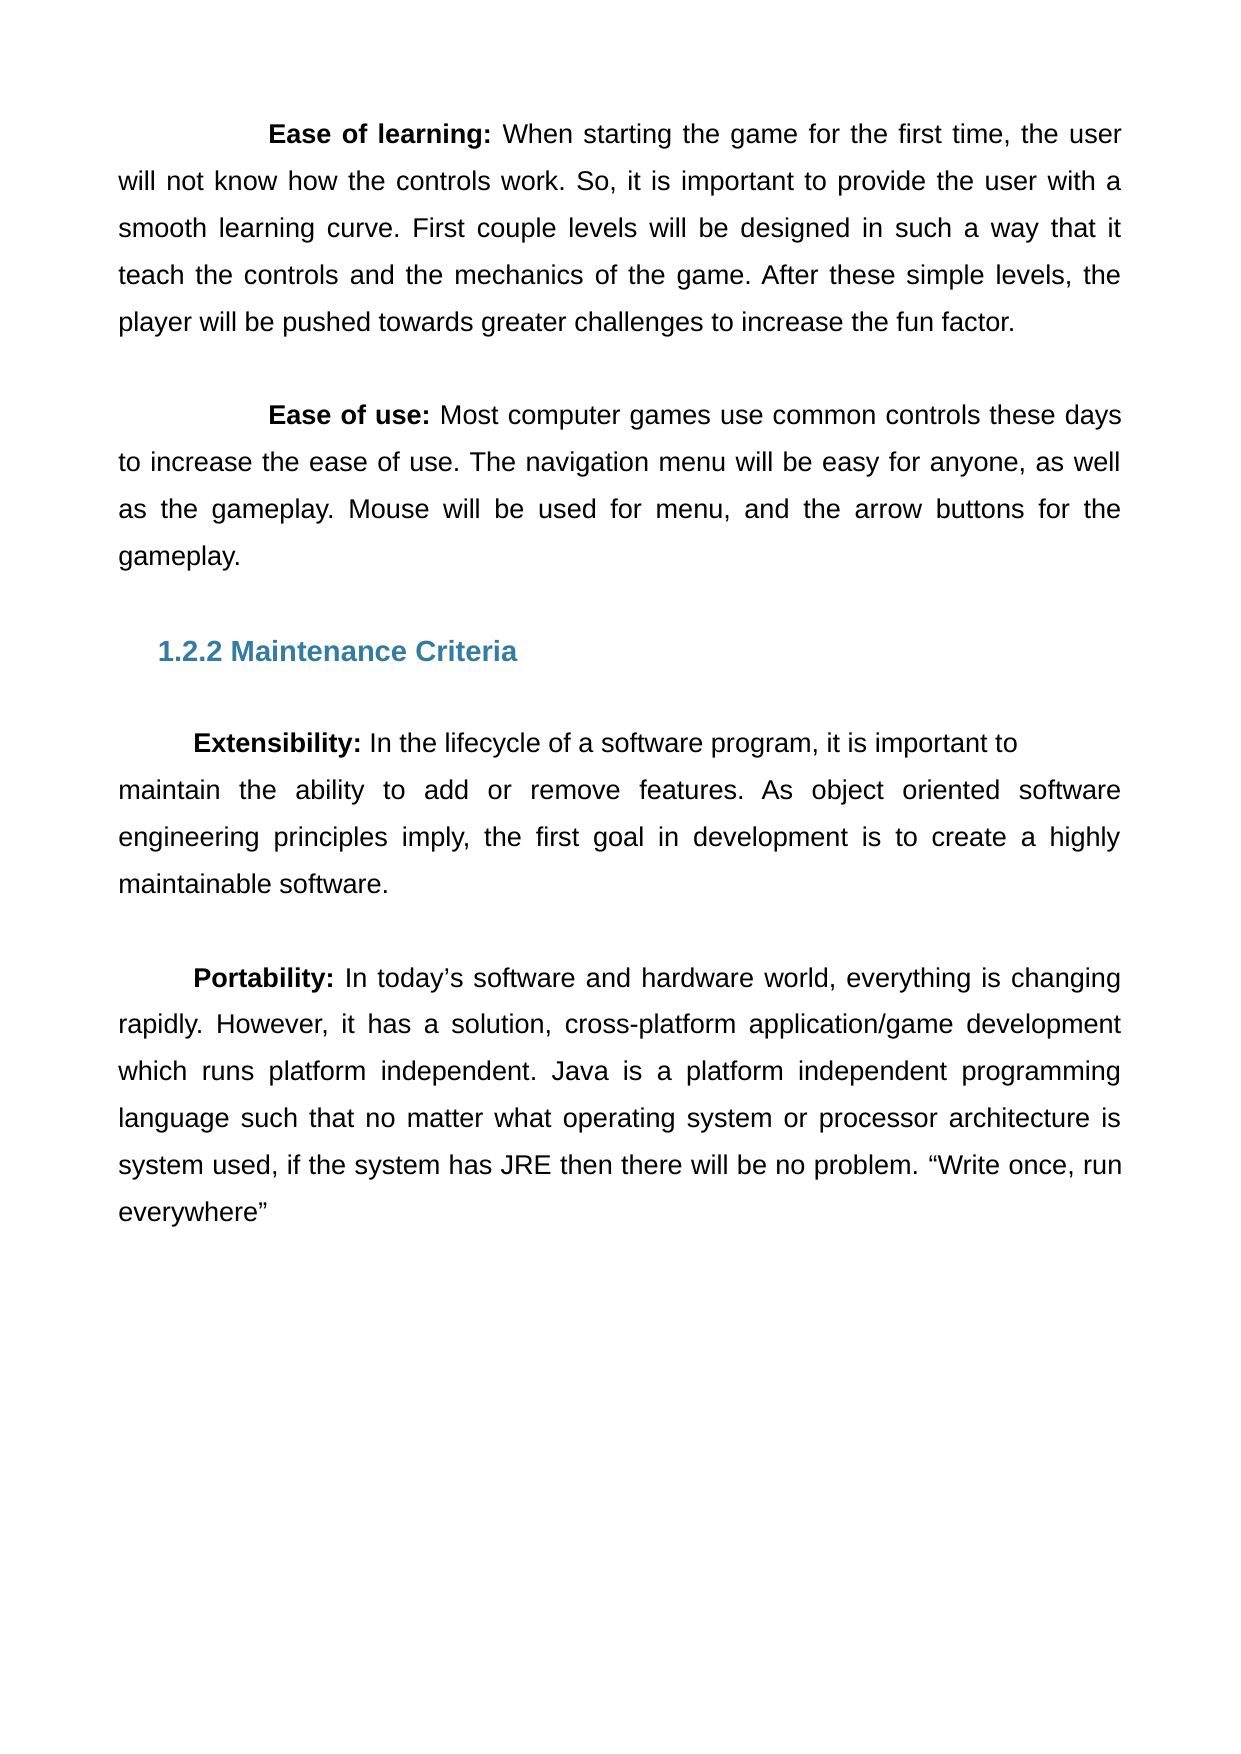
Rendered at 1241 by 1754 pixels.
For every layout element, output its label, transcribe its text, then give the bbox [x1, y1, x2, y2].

text Ease of use: Most computer games use common controls these days to increase the ease of use. The navigation menu will be easy for anyone, as well as the gameplay. Mouse will be used for menu, and the arrow buttons for the gameplay. [118, 399, 1122, 571]
text 1.2.2 Maintenance Criteria [118, 634, 1122, 667]
text Extensibility: In the lifecycle of a software program, it is important to [118, 727, 1122, 758]
text maintain the ability to add or remove features. As object oriented software engineering principles imply, the first goal in development is to create a highly maintainable software. [118, 774, 1122, 899]
text Ease of learning: When starting the game for the first time, the user will not know how the controls work. So, it is important to provide the user with a smooth learning curve. First couple levels will be designed in such a way that it teach the controls and the mechanics of the game. After these simple levels, the player will be pushed towards greater challenges to increase the fun factor. [118, 118, 1122, 337]
text Portability: In today’s software and hardware world, everything is changing rapidly. However, it has a solution, cross-platform application/game development which runs platform independent. Java is a platform independent programming language such that no matter what operating system or processor architecture is system used, if the system has JRE then there will be no problem. “Write once, run everywhere” [118, 962, 1122, 1227]
